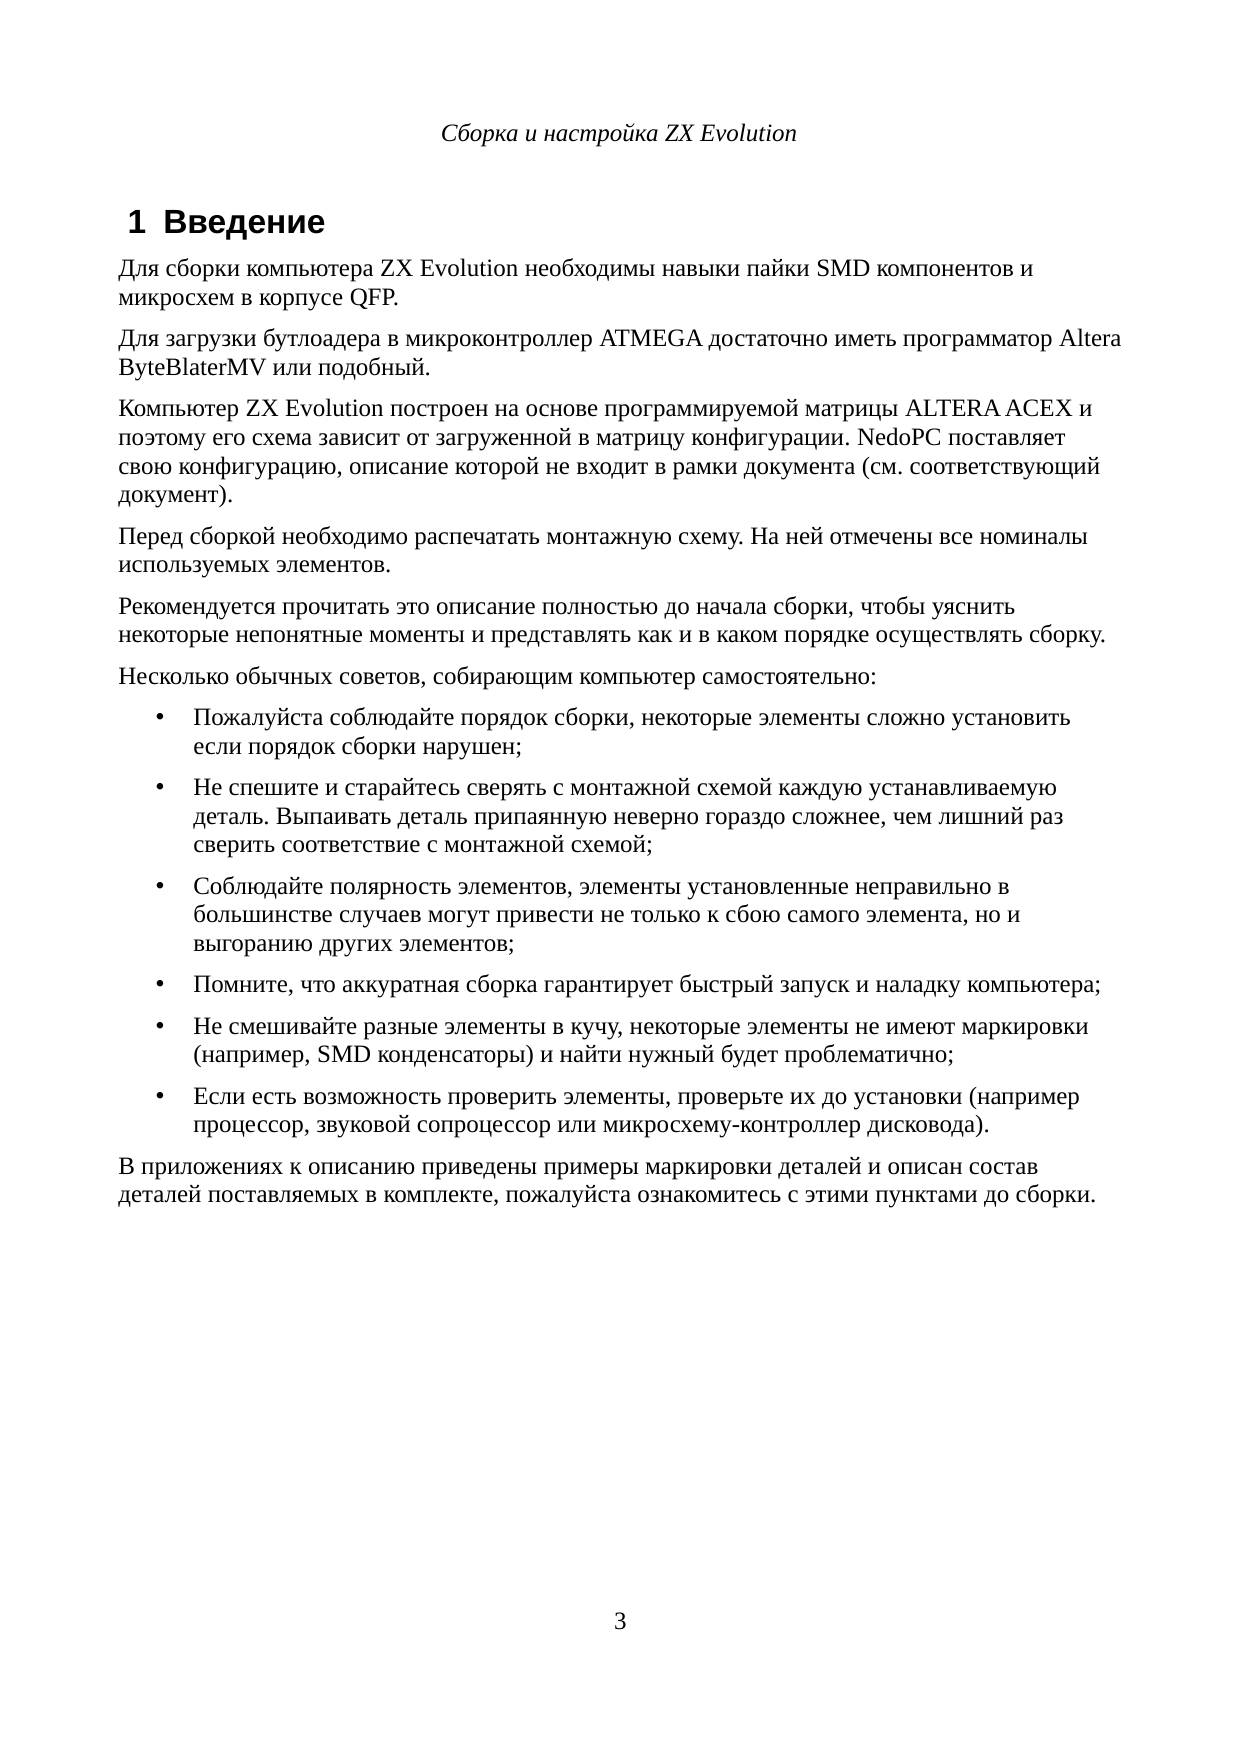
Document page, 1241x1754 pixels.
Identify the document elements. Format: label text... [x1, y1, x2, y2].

text Компьютер ZX Evolution построен на основе программируемой матрицы ALTERA ACEX и поэтому его схема зависит от загруженной в матрицу конфигурации. NedoPC поставляет свою конфигурацию, описание которой не входит в рамки документа (см. соответствующий документ). [118, 393, 1122, 508]
text В приложениях к описанию приведены примеры маркировки деталей и описан состав деталей поставляемых в комплекте, пожалуйста ознакомитесь с этими пунктами до сборки. [118, 1151, 1122, 1208]
text Для загрузки бутлоадера в микроконтроллер ATMEGA достаточно иметь программатор Altera ByteBlaterMV или подобный. [118, 323, 1122, 381]
list Помните, что аккуратная сборка гарантирует быстрый запуск и наладку компьютера; [156, 969, 1122, 998]
list Если есть возможность проверить элементы, проверьте их до установки (например процессор, звуковой сопроцессор или микросхему-контроллер дисковода). [156, 1081, 1122, 1138]
list Соблюдайте полярность элементов, элементы установленные неправильно в большинстве случаев могут привести не только к сбою самого элемента, но и выгоранию других элементов; [156, 871, 1122, 957]
text Для сборки компьютера ZX Evolution необходимы навыки пайки SMD компонентов и микросхем в корпусе QFP. [118, 253, 1122, 311]
text Несколько обычных советов, собирающим компьютер самостоятельно: [118, 661, 1122, 689]
subtitle Введение [118, 202, 1122, 241]
text Рекомендуется прочитать это описание полностью до начала сборки, чтобы уяснить некоторые непонятные моменты и представлять как и в каком порядке осуществлять сборку. [118, 591, 1122, 648]
list Пожалуйста соблюдайте порядок сборки, некоторые элементы сложно установить если порядок сборки нарушен; [156, 702, 1122, 759]
list Не спешите и старайтесь сверять с монтажной схемой каждую устанавливаемую деталь. Выпаивать деталь припаянную неверно гораздо сложнее, чем лишний раз сверить соответствие с монтажной схемой; [156, 772, 1122, 858]
text Перед сборкой необходимо распечатать монтажную схему. На ней отмечены все номиналы используемых элементов. [118, 521, 1122, 578]
list Не смешивайте разные элементы в кучу, некоторые элементы не имеют маркировки (например, SMD конденсаторы) и найти нужный будет проблематично; [156, 1011, 1122, 1068]
